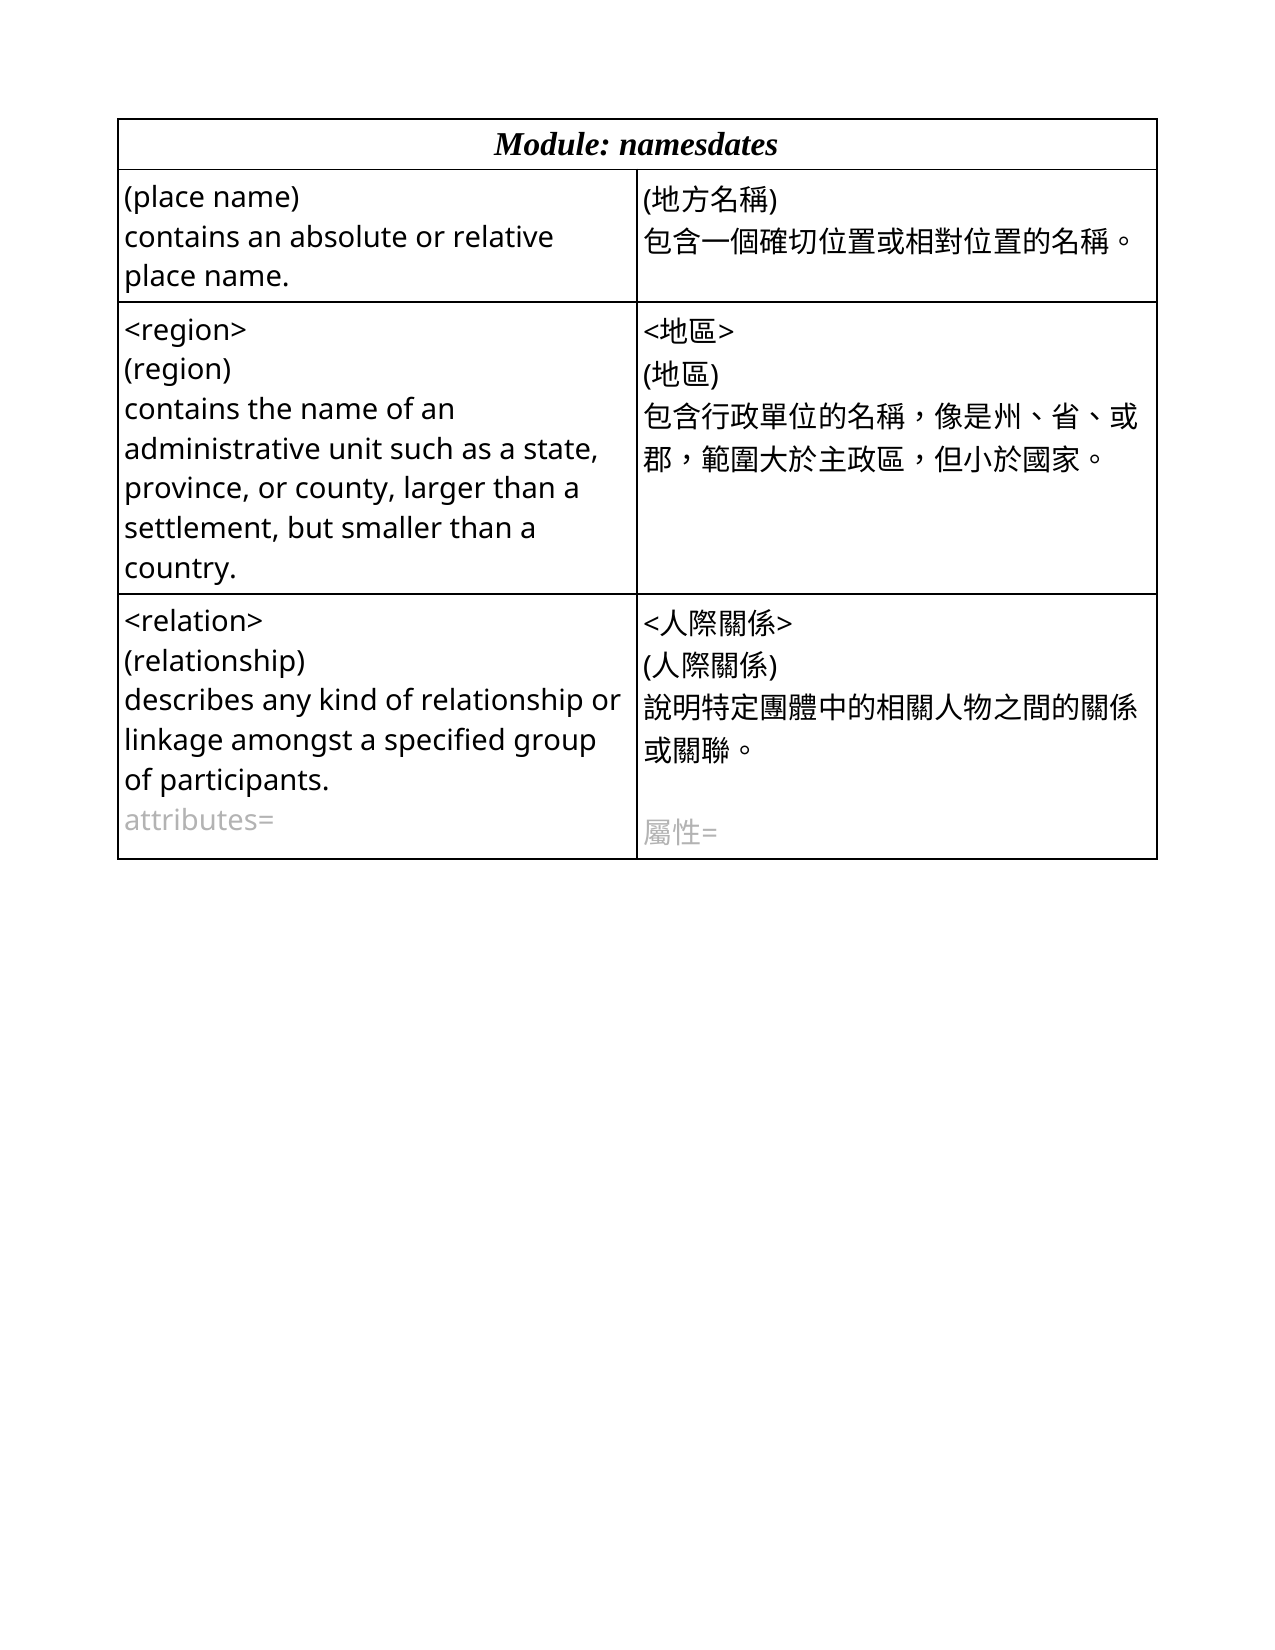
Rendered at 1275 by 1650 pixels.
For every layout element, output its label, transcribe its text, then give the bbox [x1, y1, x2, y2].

table_cell (地方名稱) 包含一個確切位置或相對位置的名稱。 [638, 170, 1156, 301]
table_header Module: namesdates [119, 120, 1156, 168]
table_cell (place name) contains an absolute or relative place name. [119, 170, 636, 301]
table_cell <人際關係> (人際關係) 說明特定團體中的相關人物之間的關係或關聯。 屬性= [638, 595, 1156, 857]
table_cell <地區> (地區) 包含行政單位的名稱，像是州、省、或郡，範圍大於主政區，但小於國家。 [638, 303, 1156, 592]
table_cell <relation> (relationship) describes any kind of relationship or linkage amongst a specified group of participants. attributes= [119, 595, 636, 857]
table_cell <region> (region) contains the name of an administrative unit such as a state, province, or county, larger than a settlement, but smaller than a country. [119, 303, 636, 592]
